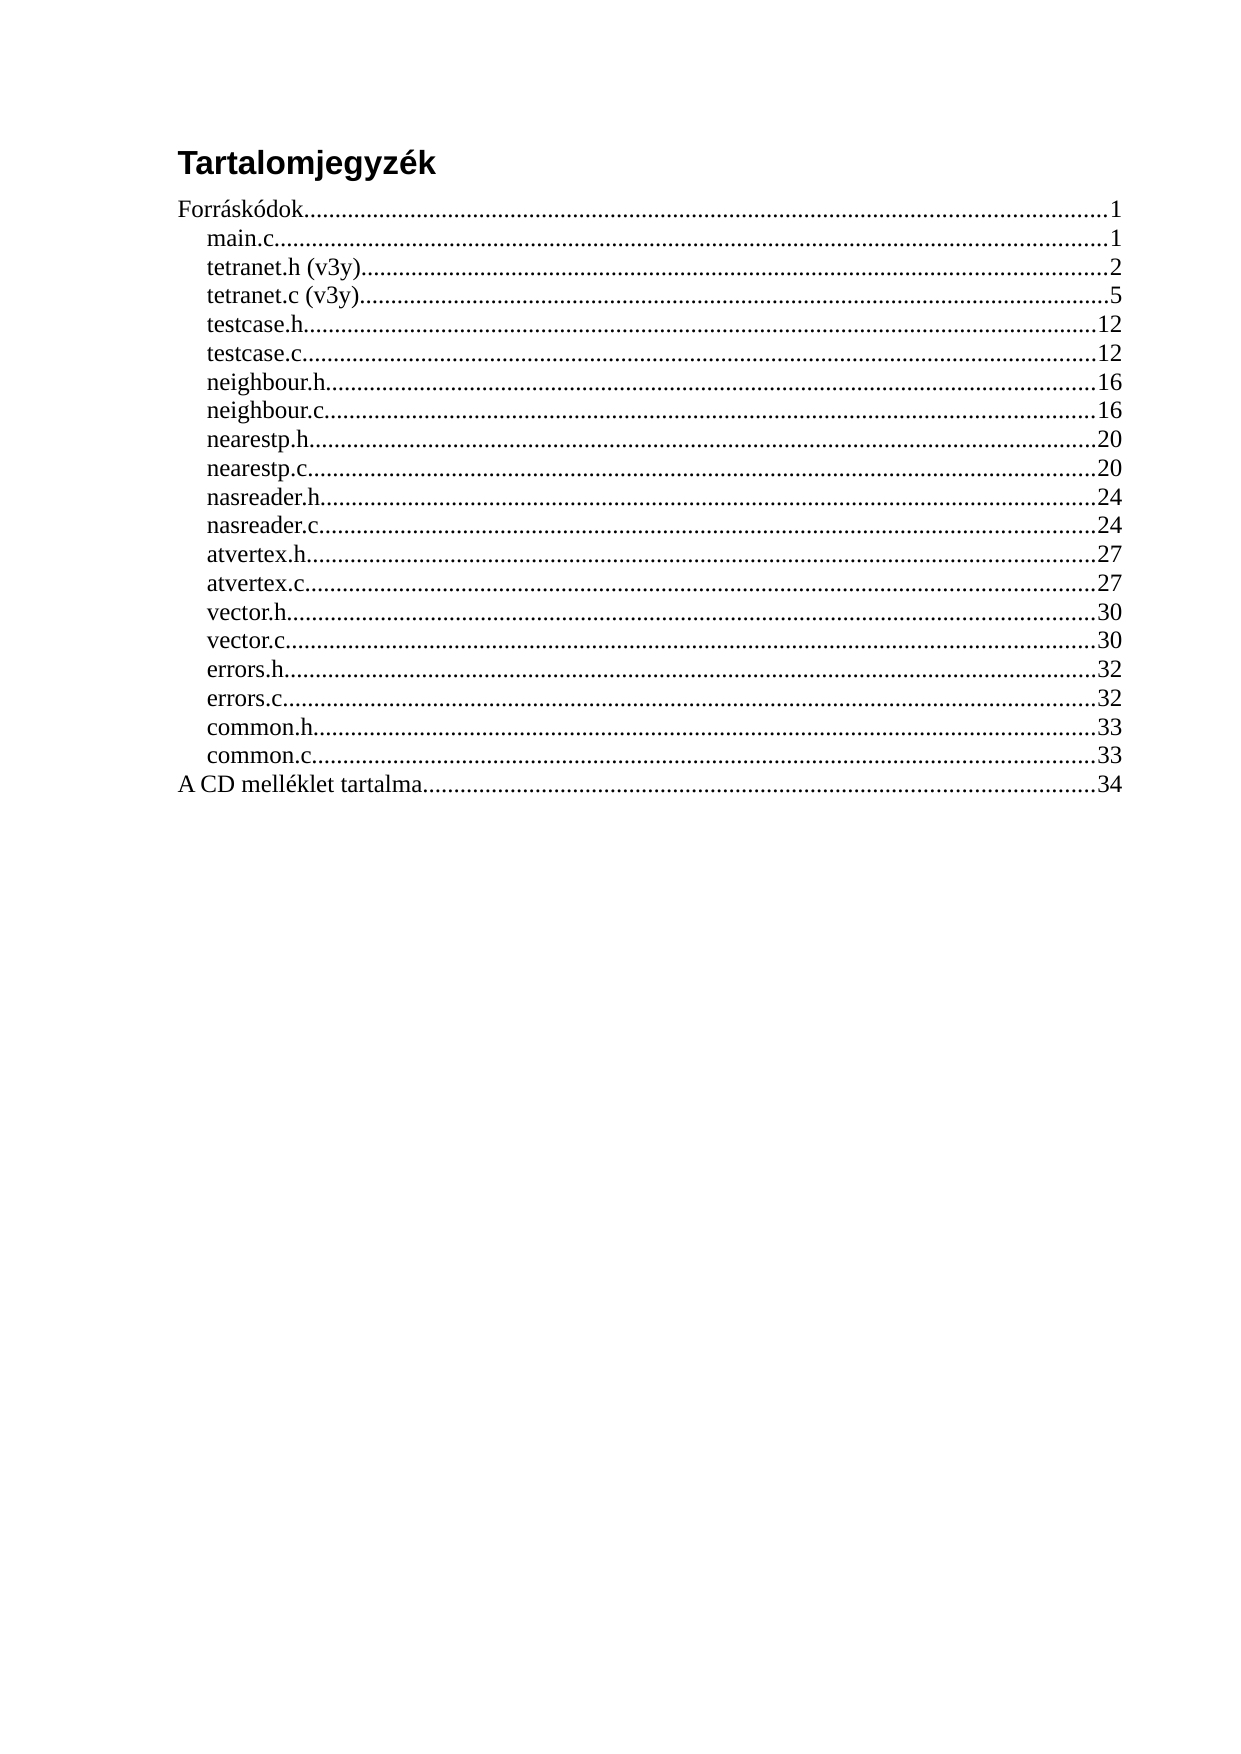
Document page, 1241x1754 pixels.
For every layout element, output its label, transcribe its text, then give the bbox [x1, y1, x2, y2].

text vector.h 30 [207, 597, 1122, 625]
text tetranet.h (v3y) 2 [207, 252, 1122, 280]
text main.c 1 [207, 223, 1122, 252]
text tetranet.c (v3y) 5 [207, 280, 1122, 309]
text nasreader.h 24 [207, 482, 1122, 510]
text common.h 33 [207, 712, 1122, 740]
text atvertex.h 27 [207, 539, 1122, 568]
text Forráskódok 1 [177, 194, 1122, 223]
text neighbour.c 16 [207, 395, 1122, 424]
text A CD melléklet tartalma 34 [177, 769, 1122, 798]
text errors.h 32 [207, 654, 1122, 683]
text neighbour.h 16 [207, 367, 1122, 395]
text nearestp.h 20 [207, 424, 1122, 453]
text testcase.c 12 [207, 338, 1122, 367]
subtitle Tartalomjegyzék [177, 143, 1122, 182]
text errors.c 32 [207, 683, 1122, 712]
text nearestp.c 20 [207, 453, 1122, 482]
text testcase.h 12 [207, 309, 1122, 338]
text nasreader.c 24 [207, 510, 1122, 539]
text common.c 33 [207, 740, 1122, 769]
text vector.c 30 [207, 625, 1122, 654]
text atvertex.c 27 [207, 568, 1122, 597]
